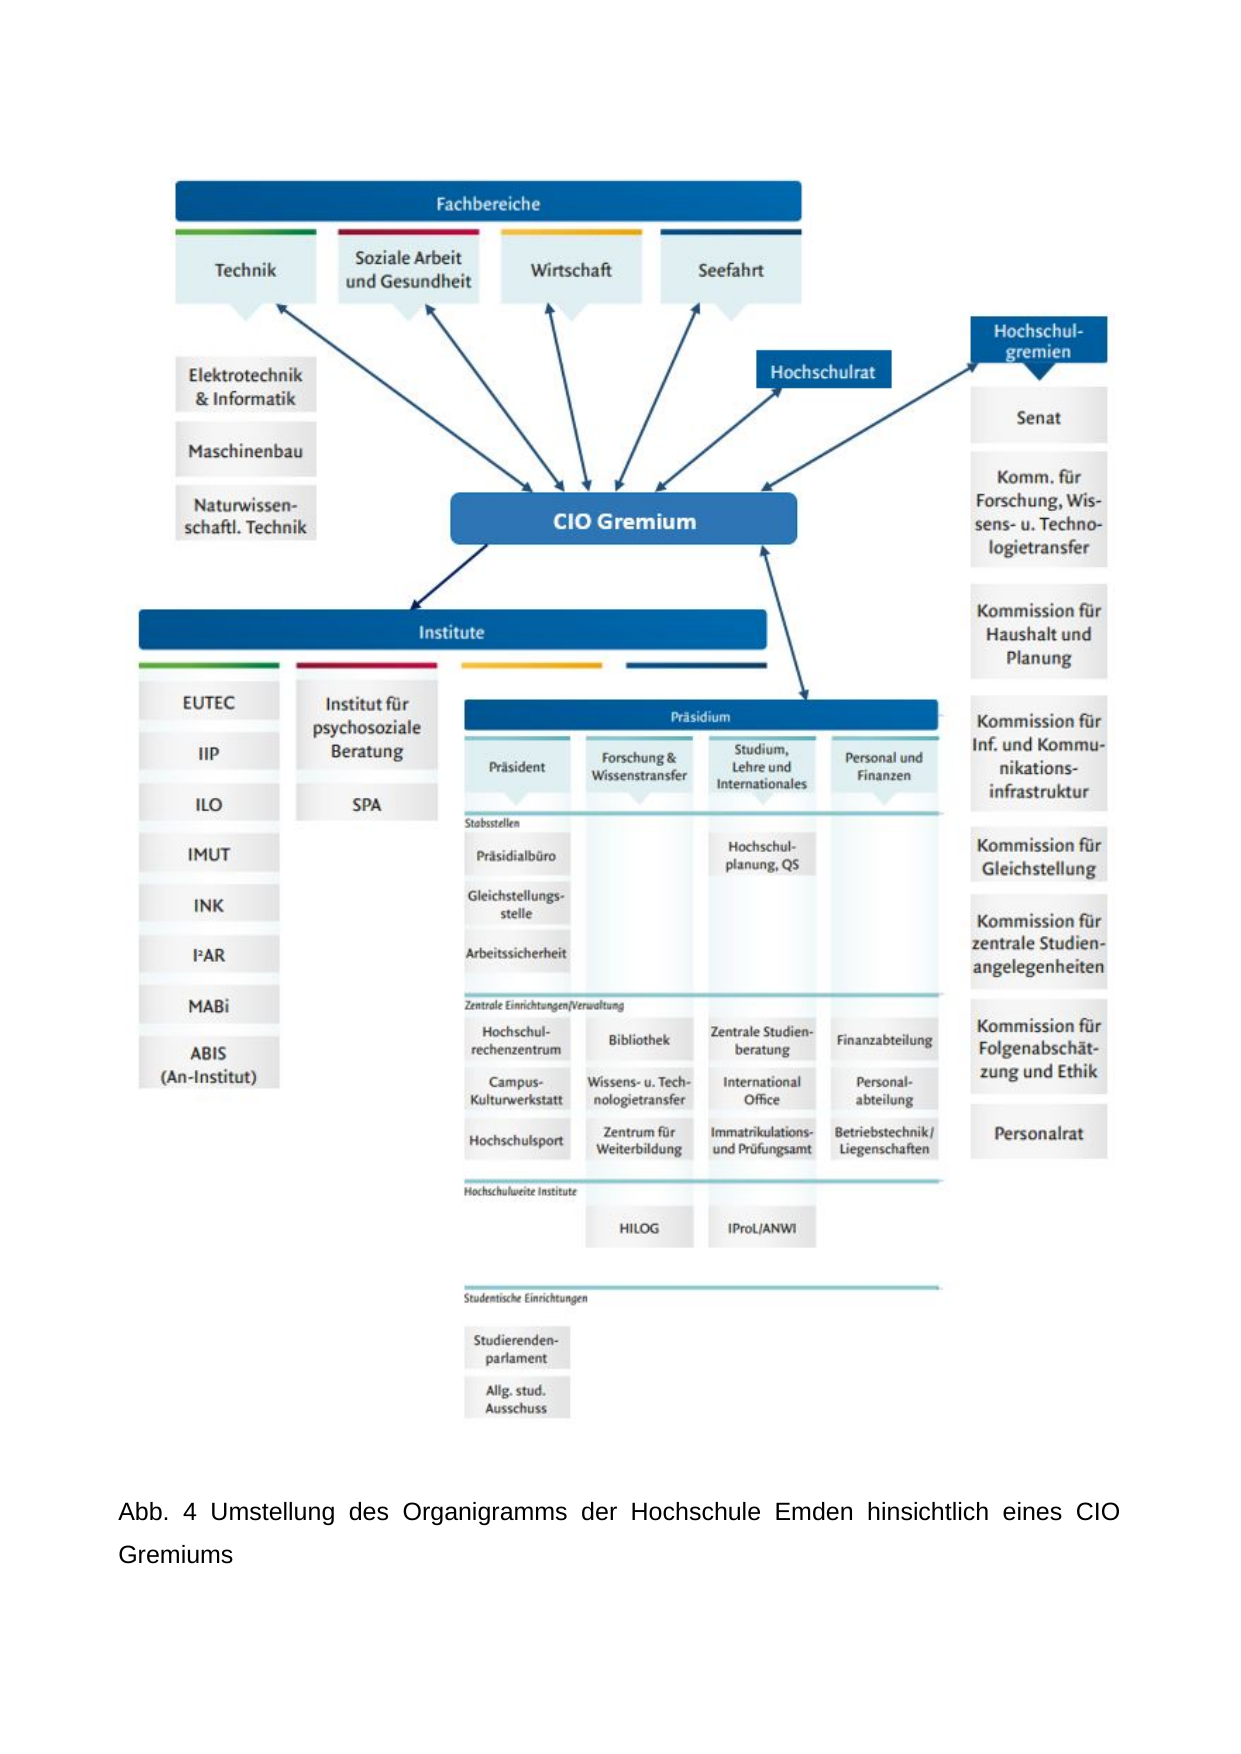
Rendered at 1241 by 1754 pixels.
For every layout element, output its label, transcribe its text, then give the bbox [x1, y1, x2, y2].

text Abb. 4 Umstellung des Organigramms der Hochschule Emden hinsichtlich eines CIO Gremiums [118, 118, 1122, 1569]
picture [125, 177, 1116, 1424]
